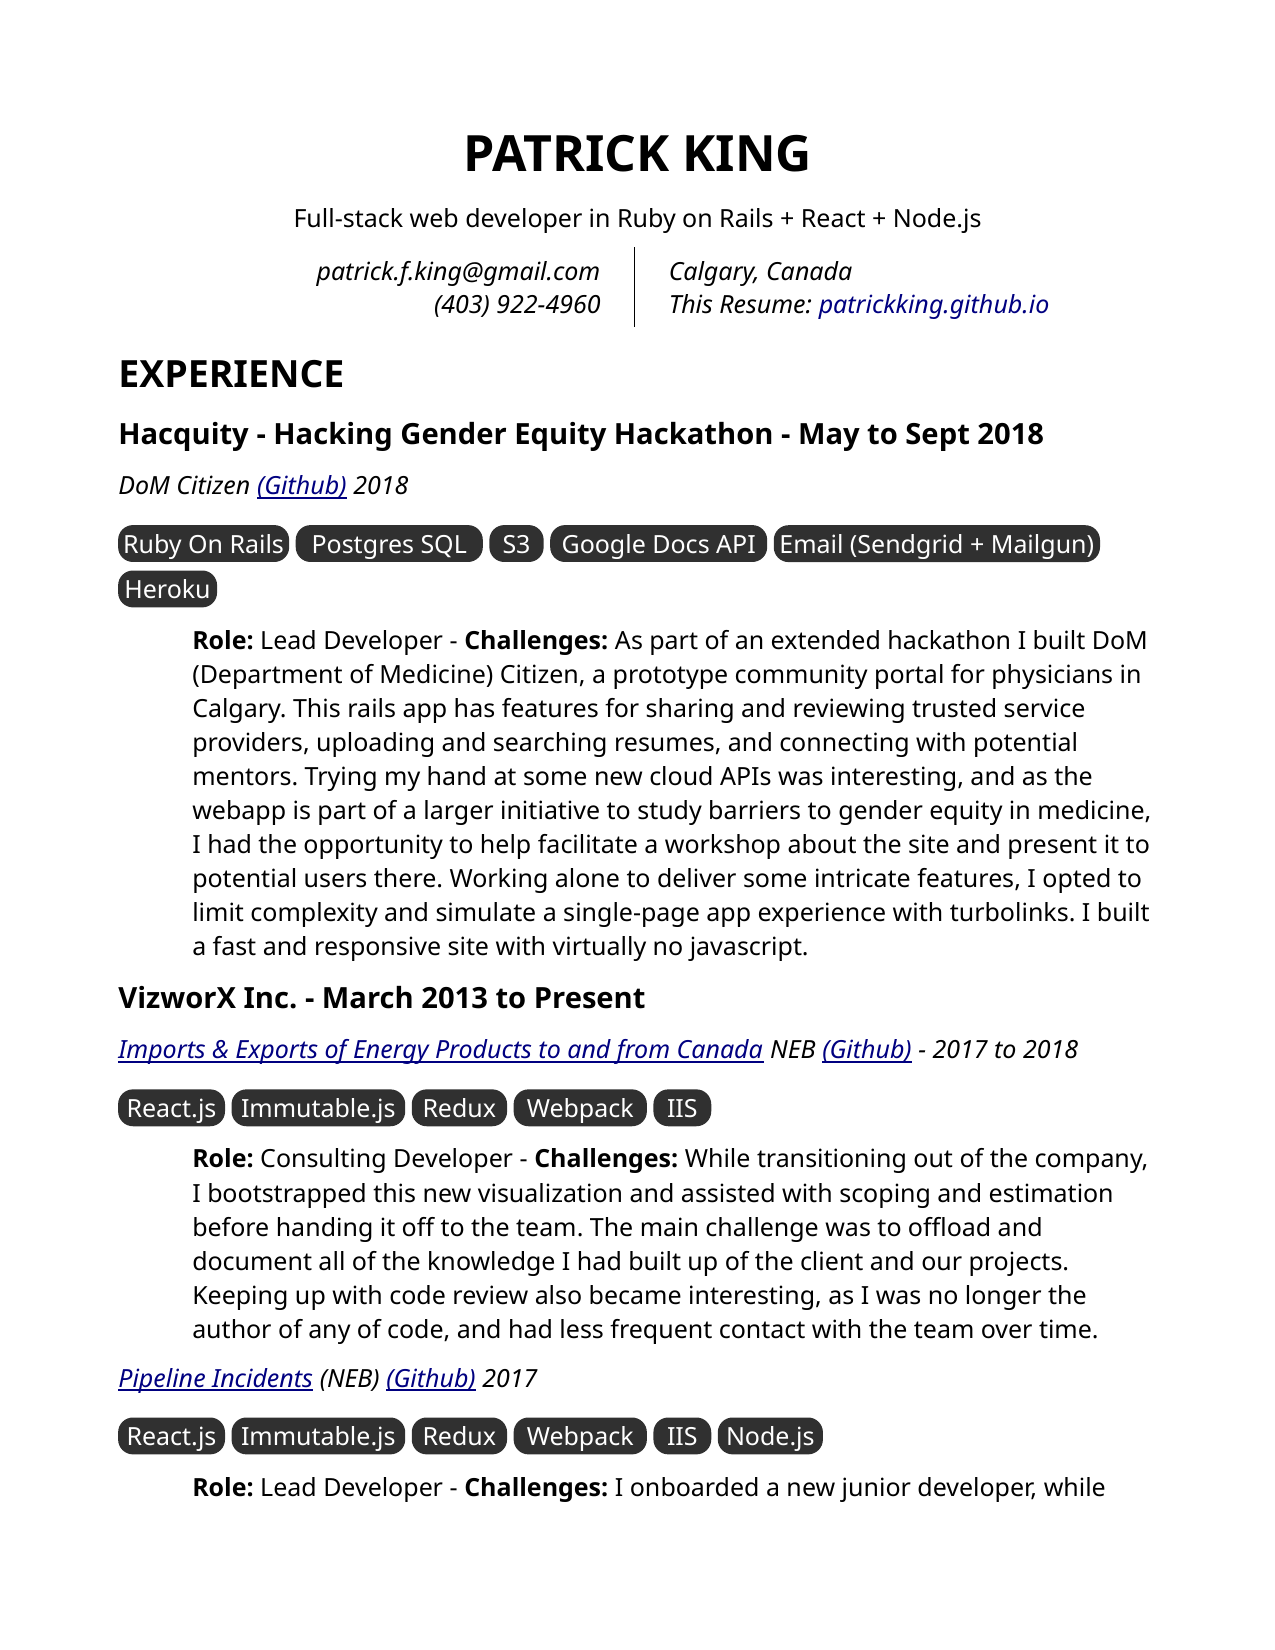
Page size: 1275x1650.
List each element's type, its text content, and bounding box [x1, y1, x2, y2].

subtitle VizworX Inc. - March 2013 to Present [118, 978, 1157, 1017]
subtitle Hacquity - Hacking Gender Equity Hackathon - May to Sept 2018 [118, 413, 1157, 453]
text Pipeline Incidents (NEB) (Github) 2017 [118, 1360, 1157, 1394]
text Role: Lead Developer - Challenges: As part of an extended hackathon I built DoM (Department of Medicine) Citizen, a prototype community portal for physicians in Calgary. This rails app has features for sharing and reviewing trusted service providers, uploading and searching resumes, and connecting with potential mentors. Trying my hand at some new cloud APIs was interesting, and as the webapp is part of a larger initiative to study barriers to gender equity in medicine, I had the opportunity to help facilitate a workshop about the site and present it to potential users there. Working alone to deliver some intricate features, I opted to limit complexity and simulate a single-page app experience with turbolinks. I built a fast and responsive site with virtually no javascript. [192, 622, 1157, 963]
text Role: Lead Developer - Challenges: I onboarded a new junior developer, while [192, 1469, 1157, 1503]
text DoM Citizen (Github) 2018 [118, 468, 1157, 502]
text PATRICK KING [118, 118, 1157, 186]
text Full-stack web developer in Ruby on Rails + React + Node.js [118, 201, 1157, 235]
subtitle EXPERIENCE [118, 348, 1157, 399]
text Role: Consulting Developer - Challenges: While transitioning out of the company, I bootstrapped this new visualization and assisted with scoping and estimation before handing it off to the team. The main challenge was to offload and document all of the knowledge I had built up of the client and our projects. Keeping up with code review also became interesting, as I was no longer the author of any of code, and had less frequent contact with the team over time. [192, 1141, 1157, 1346]
text Imports & Exports of Energy Products to and from Canada NEB (Github) - 2017 to 2018 [118, 1032, 1157, 1066]
